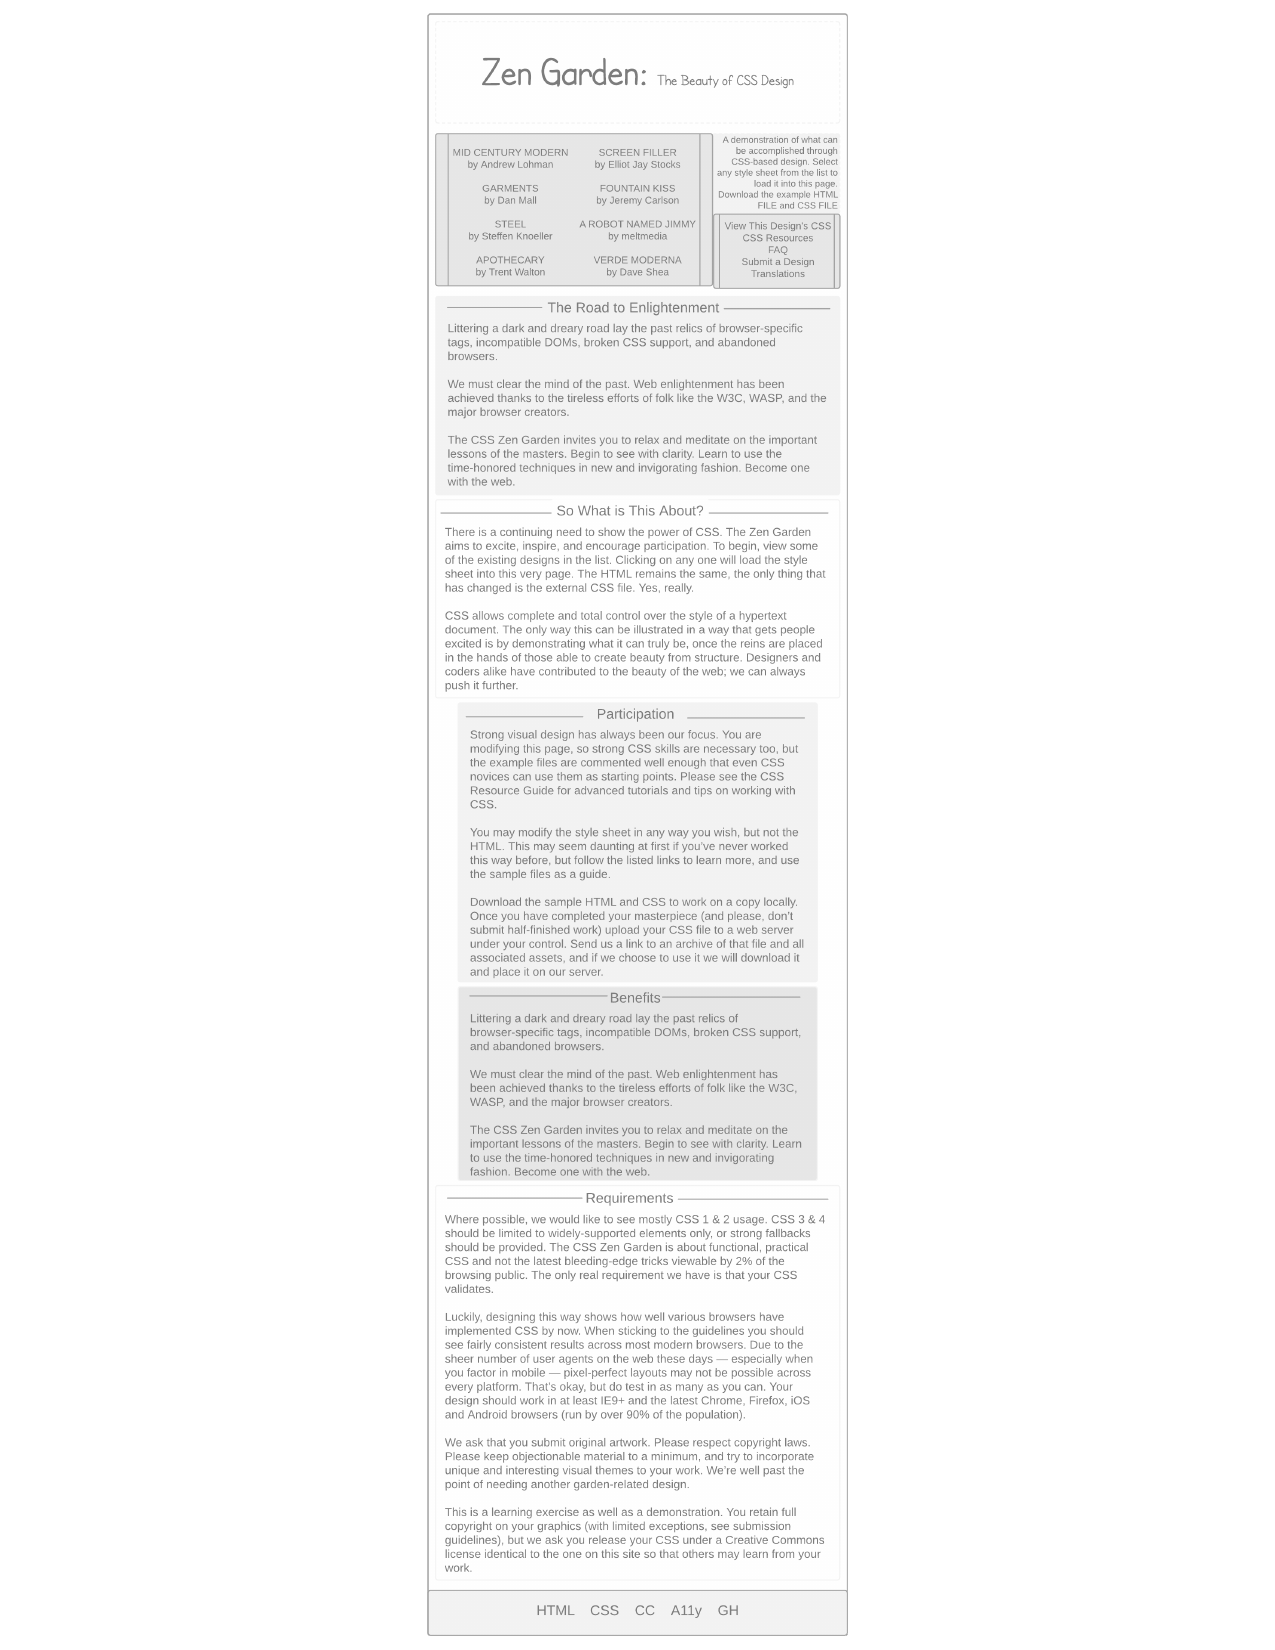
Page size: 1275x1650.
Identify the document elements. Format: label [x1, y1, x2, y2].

picture [413, 0, 862, 1650]
